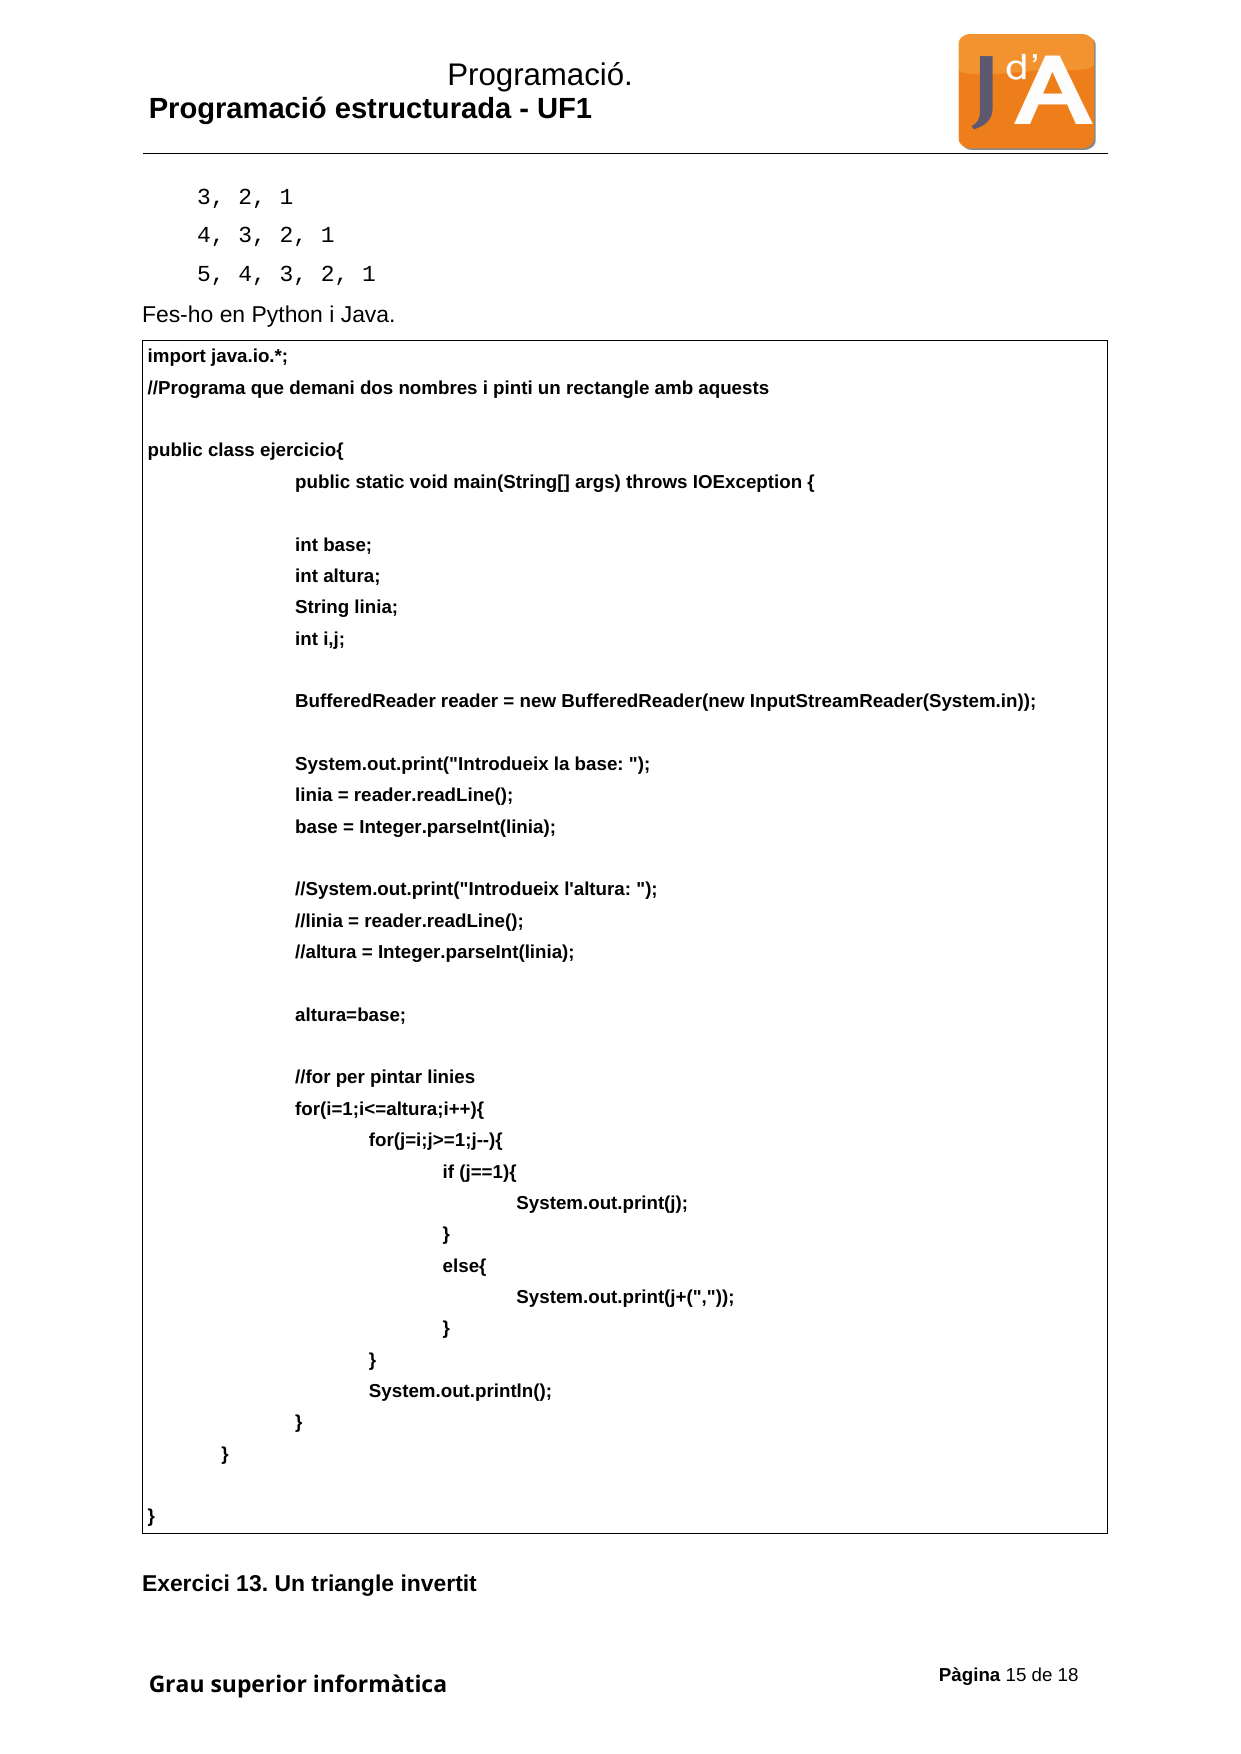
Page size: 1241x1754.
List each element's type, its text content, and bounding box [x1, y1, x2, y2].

text 4, 3, 2, 1 [142, 224, 1107, 250]
table_header import java.io.*; //Programa que demani dos nombres i pinti un rectangle amb aquests public class ejercicio{ public static void main(String[] args) throws IOException { int base; int altura; String linia; int i,j; BufferedReader reader = new BufferedReader(new InputStreamReader(System.in)); System.out.print("Introdueix la base: "); linia = reader.readLine(); base = Integer.parseInt(linia); //System.out.print("Introdueix l'altura: "); //linia = reader.readLine(); //altura = Integer.parseInt(linia); altura=base; //for per pintar linies for(i=1;i<=altura;i++){ for(j=i;j>=1;j--){ if (j==1){ System.out.print(j); } else{ System.out.print(j+(",")); } } System.out.println(); } } } [143, 341, 1107, 1533]
text Exercici 13. Un triangle invertit [142, 1571, 1107, 1597]
text 5, 4, 3, 2, 1 [142, 263, 1107, 289]
text Fes-ho en Python i Java. [142, 302, 1107, 327]
picture [958, 34, 1096, 150]
text 3, 2, 1 [142, 185, 1107, 211]
